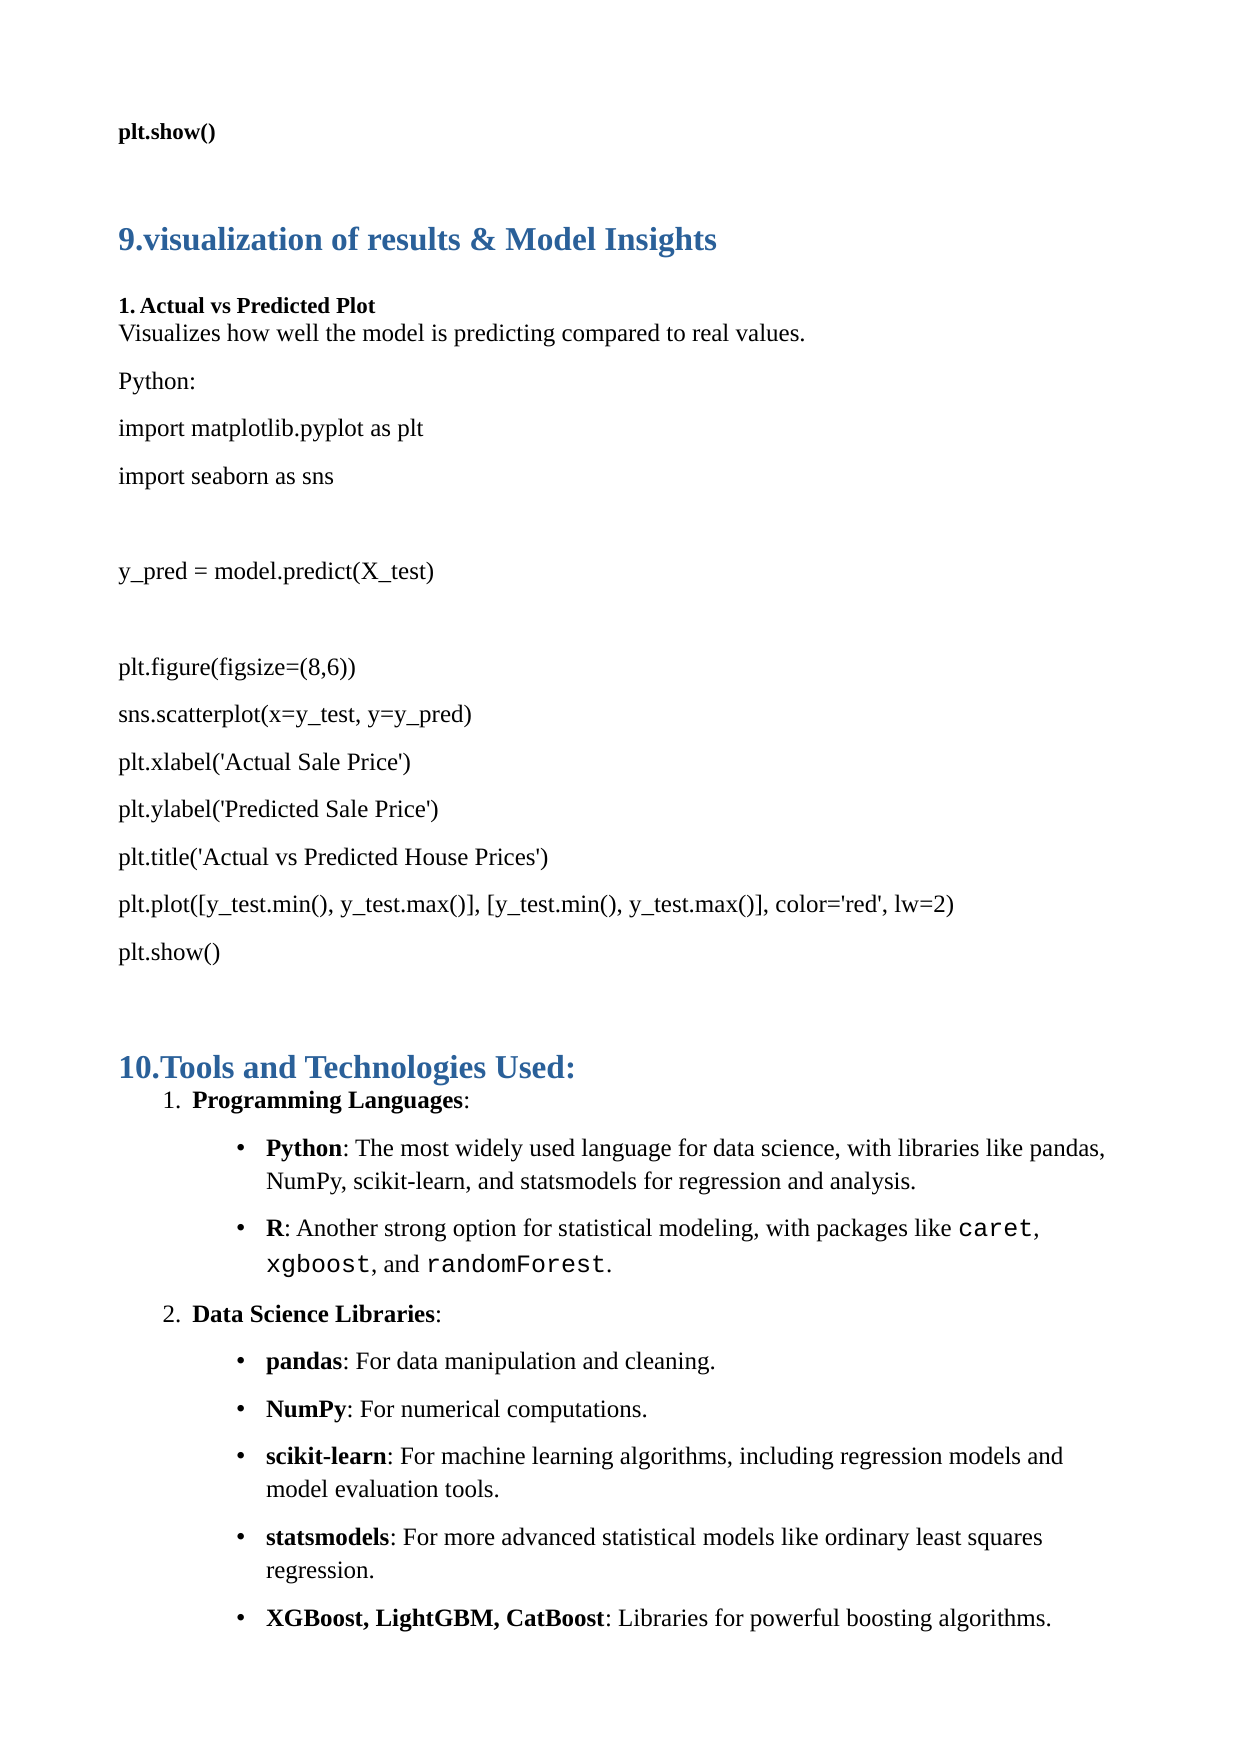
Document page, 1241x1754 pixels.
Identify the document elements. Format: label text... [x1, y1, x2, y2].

text import matplotlib.pyplot as plt [118, 413, 1122, 442]
list NumPy: For numerical computations. [236, 1394, 1122, 1423]
text 9.visualization of results & Model Insights [118, 219, 1122, 257]
text Python: [118, 366, 1122, 395]
text Visualizes how well the model is predicting compared to real values. [118, 318, 1122, 347]
list XGBoost, LightGBM, CatBoost: Libraries for powerful boosting algorithms. [236, 1603, 1122, 1631]
text plt.figure(figsize=(8,6)) [118, 652, 1122, 680]
list statsmodels: For more advanced statistical models like ordinary least squares regression. [236, 1522, 1122, 1584]
list Data Science Libraries: [162, 1299, 1122, 1327]
list pandas: For data manipulation and cleaning. [236, 1346, 1122, 1375]
text plt.ylabel('Predicted Sale Price') [118, 794, 1122, 823]
subtitle 1. Actual vs Predicted Plot [118, 292, 1122, 318]
text import seaborn as sns [118, 461, 1122, 490]
text y_pred = model.predict(X_test) [118, 556, 1122, 585]
list R: Another strong option for statistical modeling, with packages like caret, xgboost, and randomForest. [236, 1213, 1122, 1279]
list Programming Languages: [162, 1085, 1122, 1114]
text plt.show() [118, 118, 1122, 144]
text plt.title('Actual vs Predicted House Prices') [118, 842, 1122, 871]
subtitle 10.Tools and Technologies Used: [118, 1047, 1122, 1085]
list Python: The most widely used language for data science, with libraries like pandas, NumPy, scikit-learn, and statsmodels for regression and analysis. [236, 1133, 1122, 1195]
list scikit-learn: For machine learning algorithms, including regression models and model evaluation tools. [236, 1441, 1122, 1503]
text plt.show() [118, 937, 1122, 966]
text plt.plot([y_test.min(), y_test.max()], [y_test.min(), y_test.max()], color='red', lw=2) [118, 889, 1122, 918]
text sns.scatterplot(x=y_test, y=y_pred) [118, 699, 1122, 728]
text plt.xlabel('Actual Sale Price') [118, 747, 1122, 776]
